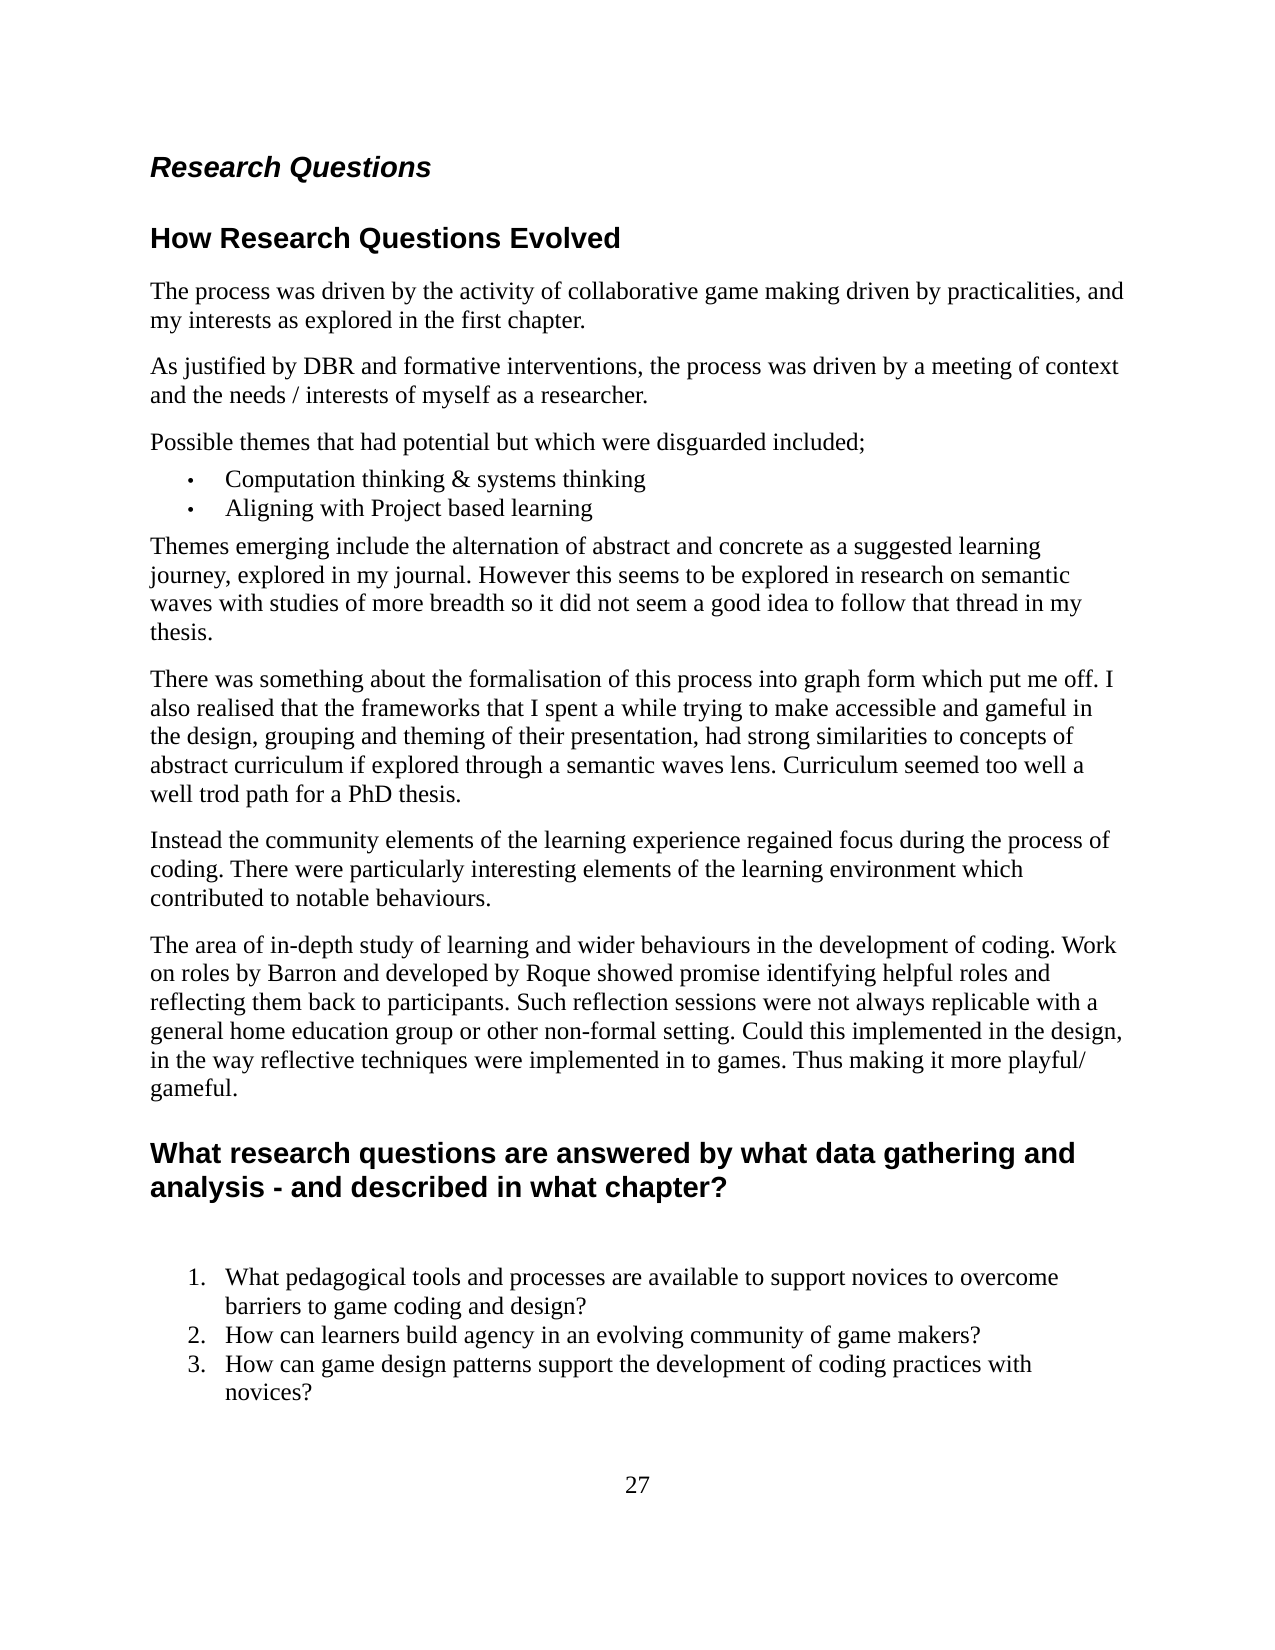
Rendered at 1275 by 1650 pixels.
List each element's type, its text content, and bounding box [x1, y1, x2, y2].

subtitle Research Questions [150, 150, 1125, 183]
list Computation thinking & systems thinking [187, 464, 1125, 493]
text The area of in-depth study of learning and wider behaviours in the development of coding. Work on roles by Barron and developed by Roque showed promise identifying helpful roles and reflecting them back to participants. Such reflection sessions were not always replicable with a general home education group or other non-formal setting. Could this implemented in the design, in the way reflective techniques were implemented in to games. Thus making it more playful/ gameful. [150, 930, 1125, 1102]
text Possible themes that had potential but which were disguarded included; [150, 427, 1125, 456]
text As justified by DBR and formative interventions, the process was driven by a meeting of context and the needs / interests of myself as a researcher. [150, 351, 1125, 409]
text There was something about the formalisation of this process into graph form which put me off. I also realised that the frameworks that I spent a while trying to make accessible and gameful in the design, grouping and theming of their presentation, had strong similarities to concepts of abstract curriculum if explored through a semantic waves lens. Curriculum seemed too well a well trod path for a PhD thesis. [150, 664, 1125, 808]
list How can game design patterns support the development of coding practices with novices? [187, 1349, 1125, 1406]
text Instead the community elements of the learning experience regained focus during the process of coding. There were particularly interesting elements of the learning environment which contributed to notable behaviours. [150, 826, 1125, 912]
list Aligning with Project based learning [187, 493, 1125, 522]
list How can learners build agency in an evolving community of game makers? [187, 1320, 1125, 1349]
text The process was driven by the activity of collaborative game making driven by practicalities, and my interests as explored in the first chapter. [150, 276, 1125, 333]
text Themes emerging include the alternation of abstract and concrete as a suggested learning journey, explored in my journal. However this seems to be explored in research on semantic waves with studies of more breadth so it did not seem a good idea to follow that thread in my thesis. [150, 531, 1125, 646]
subtitle How Research Questions Evolved [150, 221, 1125, 254]
subtitle What research questions are answered by what data gathering and analysis - and described in what chapter? [150, 1136, 1125, 1203]
list What pedagogical tools and processes are available to support novices to overcome barriers to game coding and design? [187, 1262, 1125, 1320]
